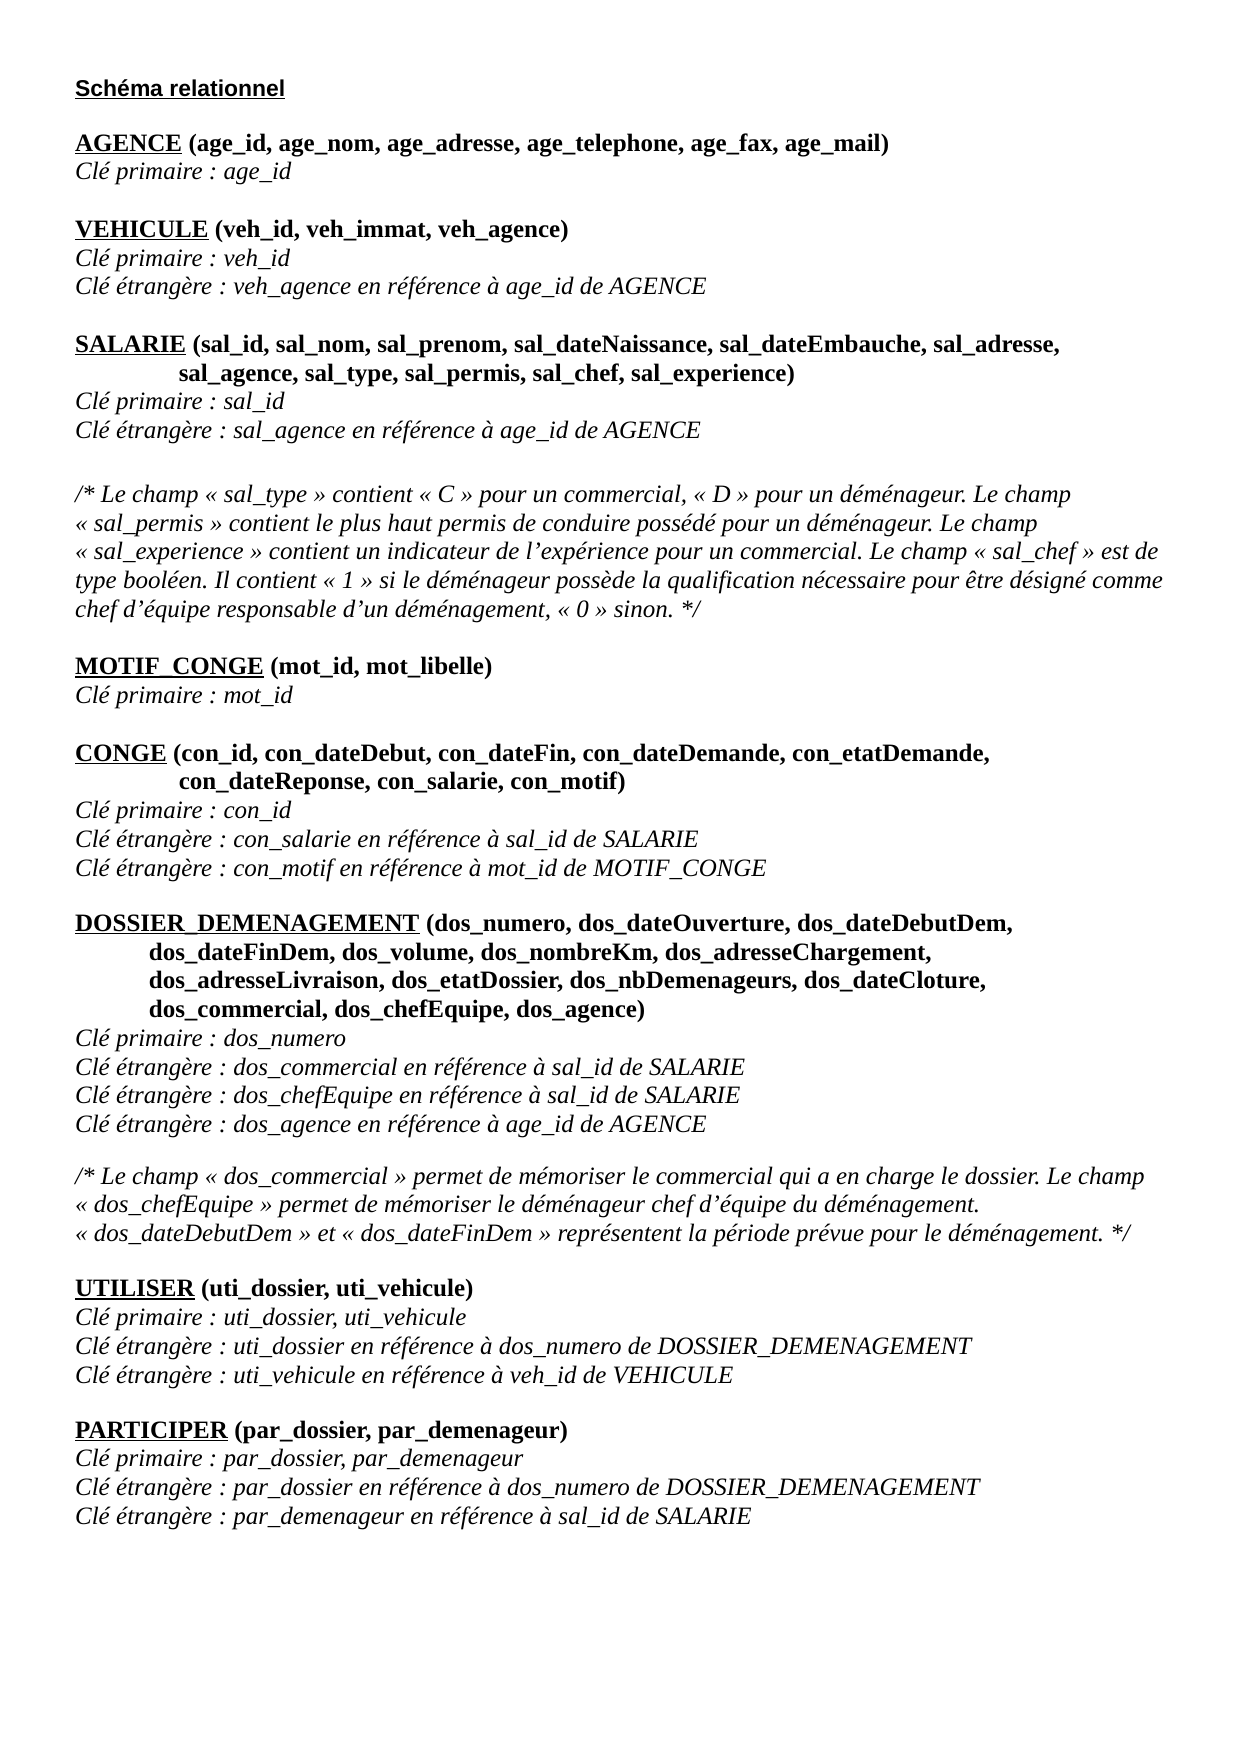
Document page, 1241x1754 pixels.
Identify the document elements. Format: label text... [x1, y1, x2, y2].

text CONGE (con_id, con_dateDebut, con_dateFin, con_dateDemande, con_etatDemande, [75, 738, 1165, 766]
text /* Le champ « dos_commercial » permet de mémoriser le commercial qui a en charge le dossier. Le champ « dos_chefEquipe » permet de mémoriser le déménageur chef d’équipe du déménagement. « dos_dateDebutDem » et « dos_dateFinDem » représentent la période prévue pour le déménagement. */ [75, 1161, 1165, 1247]
text Clé primaire : age_id [75, 156, 1165, 185]
text Clé étrangère : dos_agence en référence à age_id de AGENCE [75, 1109, 1165, 1138]
text Clé primaire : con_id [75, 795, 1165, 824]
text dos_dateFinDem, dos_volume, dos_nombreKm, dos_adresseChargement, dos_adresseLivraison, dos_etatDossier, dos_nbDemenageurs, dos_dateCloture, dos_commercial, dos_chefEquipe, dos_agence) [149, 937, 1165, 1023]
text SALARIE (sal_id, sal_nom, sal_prenom, sal_dateNaissance, sal_dateEmbauche, sal_adresse, sal_agence, sal_type, sal_permis, sal_chef, sal_experience) [75, 329, 1165, 386]
text Clé étrangère : sal_agence en référence à age_id de AGENCE [75, 415, 1165, 444]
text VEHICULE (veh_id, veh_immat, veh_agence) [75, 214, 1165, 243]
text Clé primaire : mot_id [75, 680, 1165, 709]
text Clé primaire : sal_id [75, 386, 1165, 415]
text PARTICIPER (par_dossier, par_demenageur) [75, 1415, 1165, 1443]
text Clé étrangère : dos_commercial en référence à sal_id de SALARIE [75, 1052, 1165, 1080]
text /* Le champ « sal_type » contient « C » pour un commercial, « D » pour un déménageur. Le champ « sal_permis » contient le plus haut permis de conduire possédé pour un déménageur. Le champ « sal_experience » contient un indicateur de l’expérience pour un commercial. Le champ « sal_chef » est de type booléen. Il contient « 1 » si le déménageur possède la qualification nécessaire pour être désigné comme chef d’équipe responsable d’un déménagement, « 0 » sinon. */ [75, 479, 1165, 623]
text Clé étrangère : uti_vehicule en référence à veh_id de VEHICULE [75, 1360, 1165, 1388]
text Schéma relationnel [75, 75, 1165, 101]
text Clé étrangère : con_salarie en référence à sal_id de SALARIE [75, 824, 1165, 853]
text Clé primaire : par_dossier, par_demenageur [75, 1443, 1165, 1472]
text Clé primaire : dos_numero [75, 1023, 1165, 1052]
text Clé étrangère : con_motif en référence à mot_id de MOTIF_CONGE [75, 853, 1165, 881]
text Clé étrangère : uti_dossier en référence à dos_numero de DOSSIER_DEMENAGEMENT [75, 1331, 1165, 1360]
text Clé étrangère : veh_agence en référence à age_id de AGENCE [75, 271, 1165, 300]
text AGENCE (age_id, age_nom, age_adresse, age_telephone, age_fax, age_mail) [75, 128, 1165, 156]
text DOSSIER_DEMENAGEMENT (dos_numero, dos_dateOuverture, dos_dateDebutDem, [75, 908, 1165, 937]
text Clé étrangère : dos_chefEquipe en référence à sal_id de SALARIE [75, 1080, 1165, 1109]
text Clé étrangère : par_demenageur en référence à sal_id de SALARIE [75, 1501, 1165, 1530]
text Clé primaire : veh_id [75, 243, 1165, 271]
text con_dateReponse, con_salarie, con_motif) [149, 766, 1165, 795]
text Clé étrangère : par_dossier en référence à dos_numero de DOSSIER_DEMENAGEMENT [75, 1472, 1165, 1501]
text MOTIF_CONGE (mot_id, mot_libelle) [75, 651, 1165, 680]
text Clé primaire : uti_dossier, uti_vehicule [75, 1302, 1165, 1331]
text UTILISER (uti_dossier, uti_vehicule) [75, 1273, 1165, 1302]
